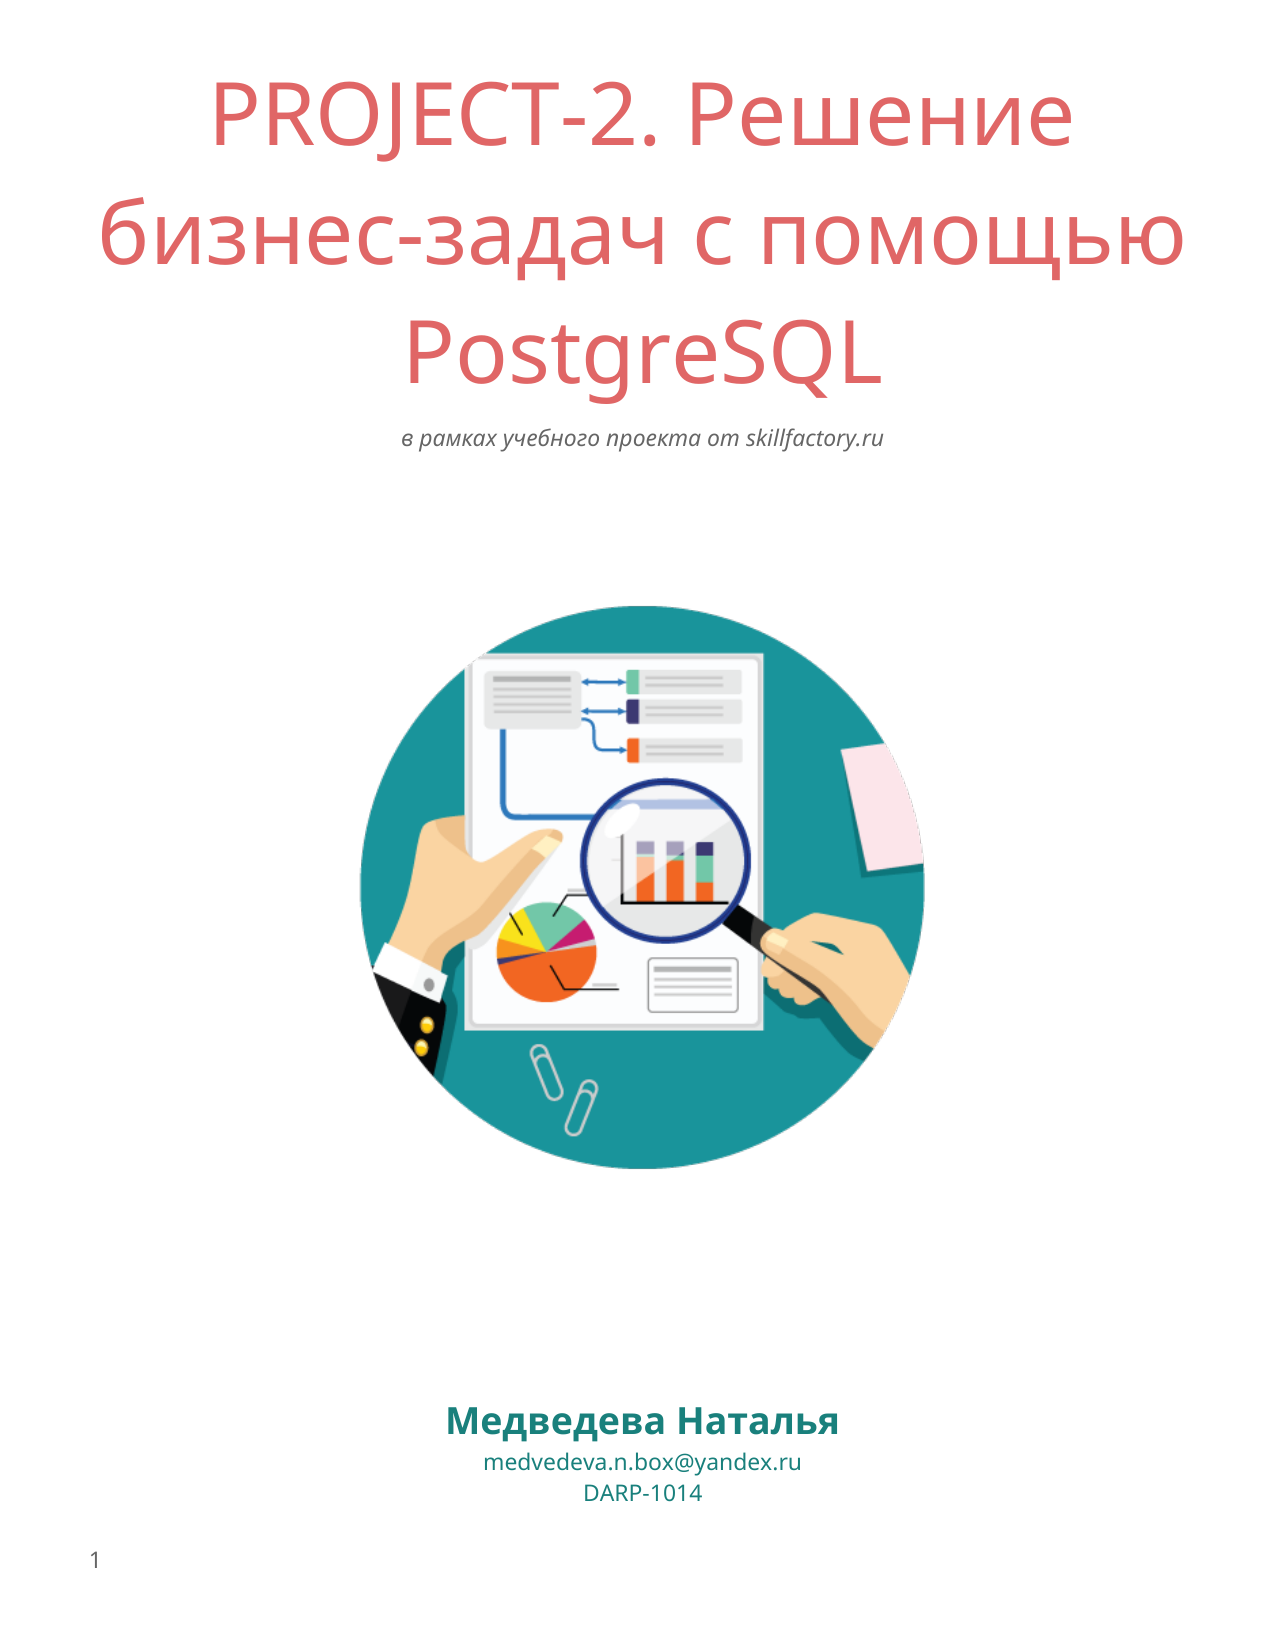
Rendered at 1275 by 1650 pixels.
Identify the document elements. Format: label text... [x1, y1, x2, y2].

title PROJECT-2. Решение бизнес-задач с помощью PostgreSQL [88, 52, 1196, 409]
text DARP-1014 [88, 1477, 1196, 1508]
subtitle в рамках учебного проекта от skillfactory.ru [88, 422, 1196, 453]
picture [284, 548, 1001, 1226]
text Медведева Наталья [88, 1394, 1196, 1446]
text medvedeva.n.box@yandex.ru [88, 1446, 1196, 1477]
